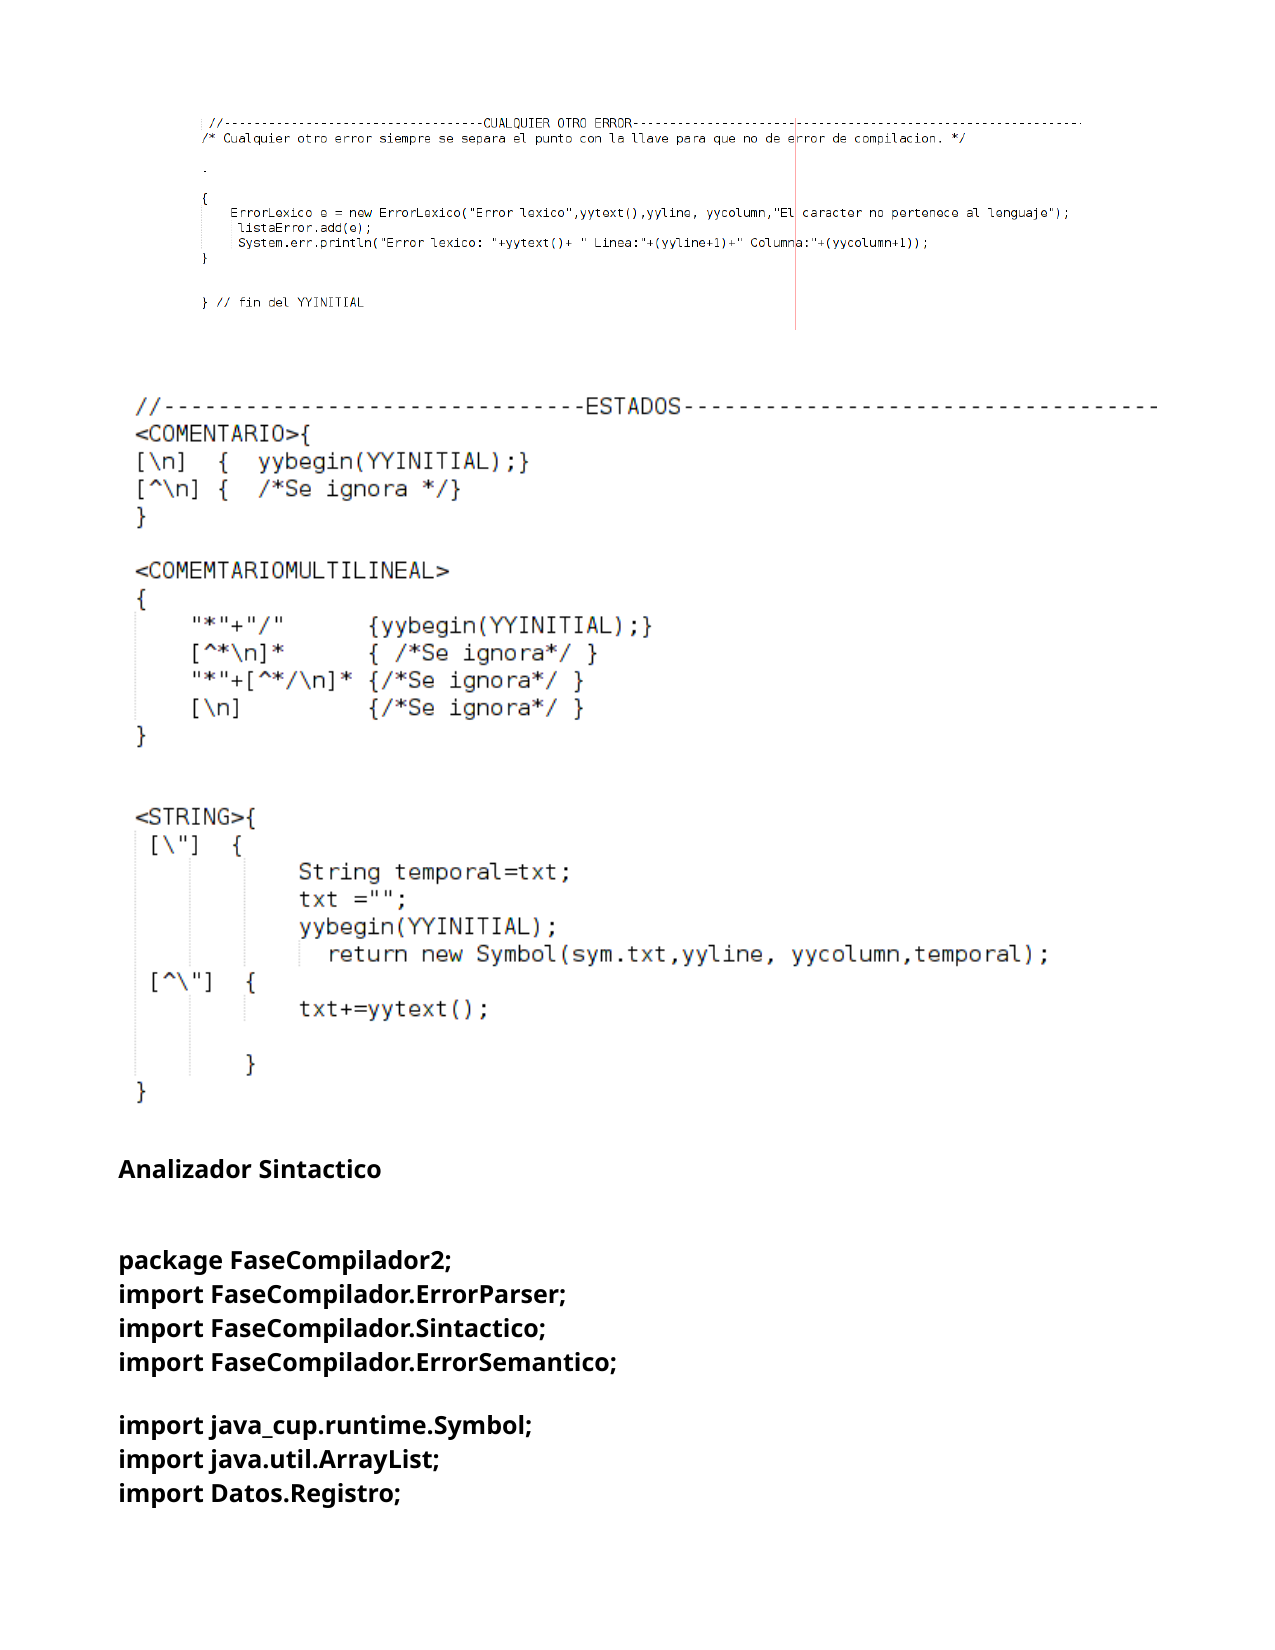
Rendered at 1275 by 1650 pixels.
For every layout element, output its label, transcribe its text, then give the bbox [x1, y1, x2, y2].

text import java.util.ArrayList; [118, 1442, 1157, 1476]
text import Datos.Registro; [118, 1476, 1157, 1510]
picture [194, 118, 1081, 330]
text import FaseCompilador.ErrorParser; [118, 1277, 1157, 1311]
text import FaseCompilador.ErrorSemantico; [118, 1345, 1157, 1379]
text import FaseCompilador.Sintactico; [118, 1311, 1157, 1345]
text import java_cup.runtime.Symbol; [118, 1408, 1157, 1442]
text Analizador Sintactico [118, 1151, 1157, 1185]
text package FaseCompilador2; [118, 1243, 1157, 1277]
picture [118, 387, 1157, 1123]
